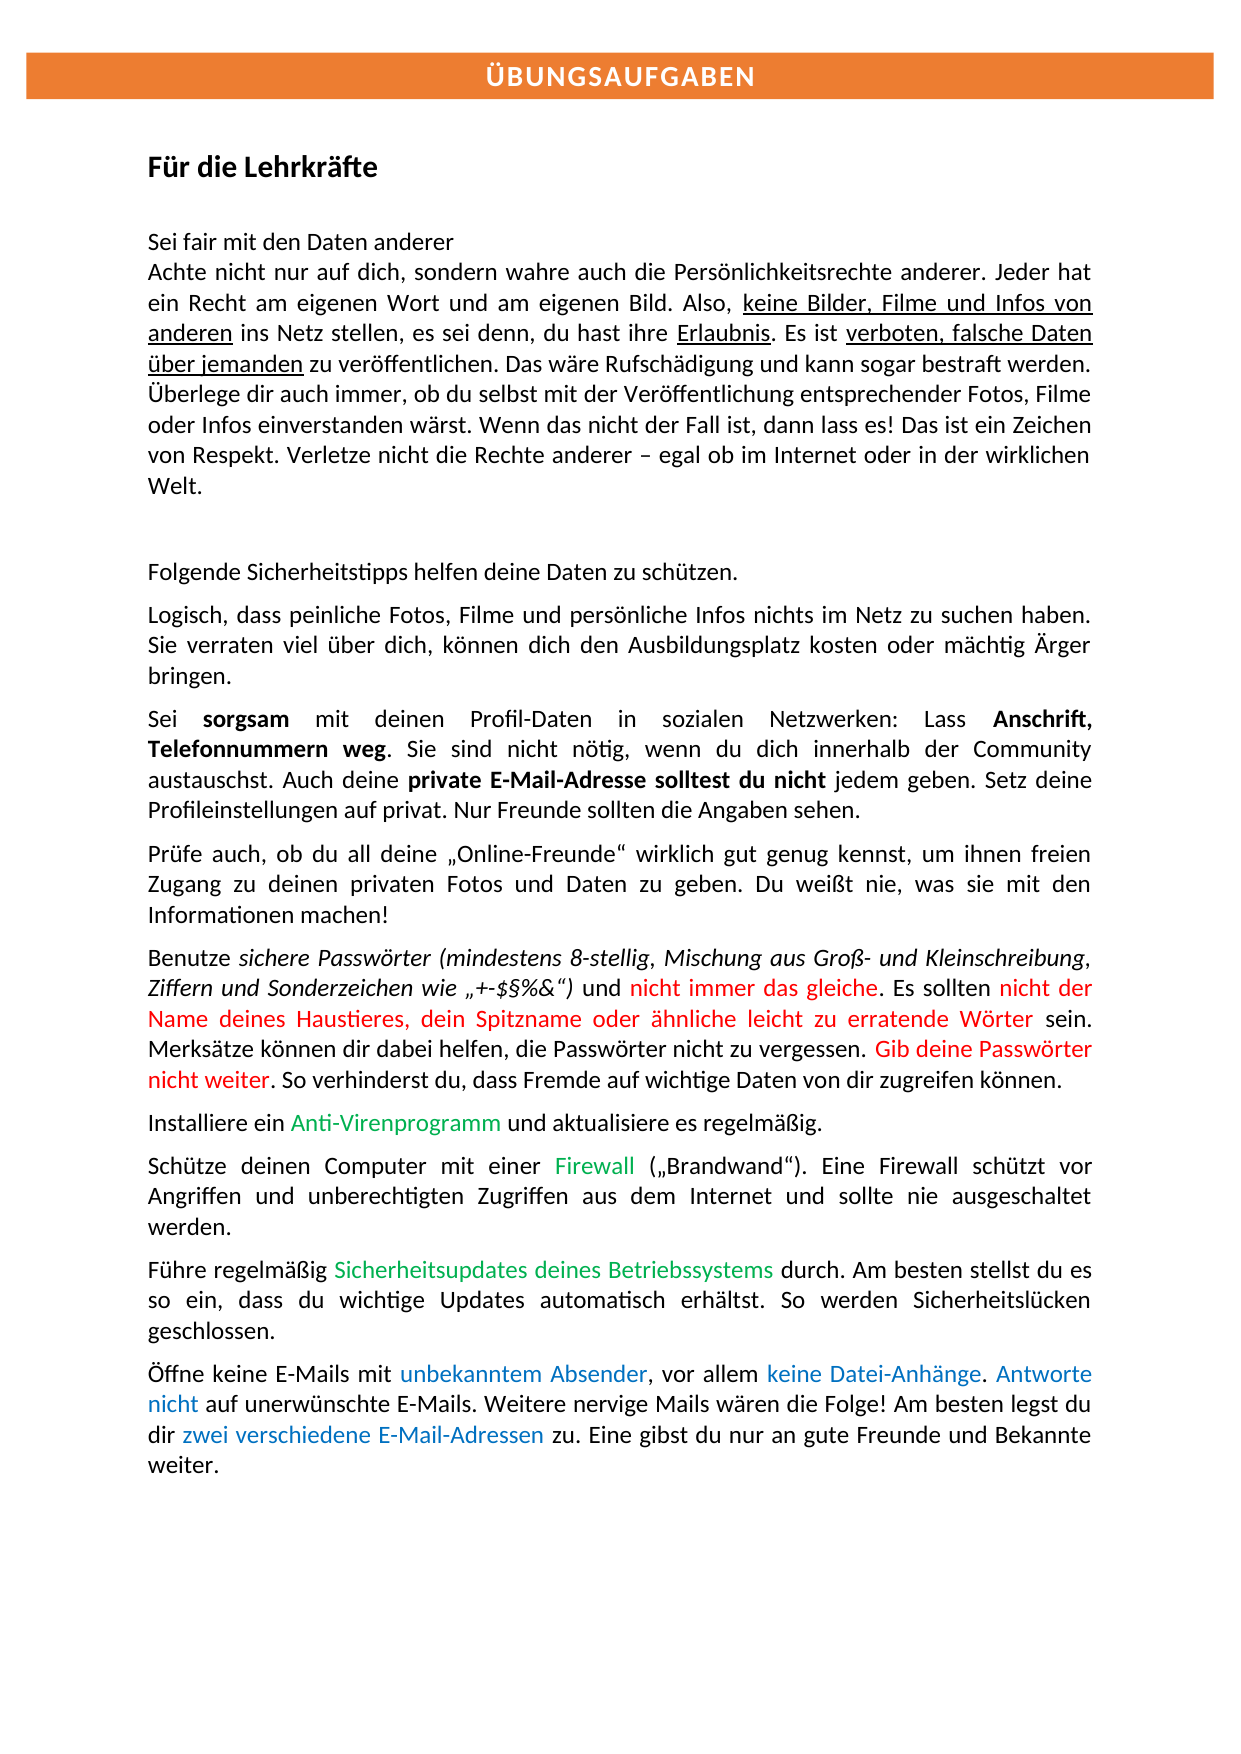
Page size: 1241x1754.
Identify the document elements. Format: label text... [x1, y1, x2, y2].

text Installiere ein Anti-Virenprogramm und aktualisiere es regelmäßig. [148, 1107, 1093, 1137]
text Benutze sichere Passwörter (mindestens 8-stellig, Mischung aus Groß- und Kleinschreibung, Ziffern und Sonderzeichen wie „+-$§%&“) und nicht immer das gleiche. Es sollten nicht der Name deines Haustieres, dein Spitzname oder ähnliche leicht zu erratende Wörter sein. Merksätze können dir dabei helfen, die Passwörter nicht zu vergessen. Gib deine Passwörter nicht weiter. So verhinderst du, dass Fremde auf wichtige Daten von dir zugreifen können. [148, 942, 1093, 1094]
text Prüfe auch, ob du all deine „Online-Freunde“ wirklich gut genug kennst, um ihnen freien Zugang zu deinen privaten Fotos und Daten zu geben. Du weißt nie, was sie mit den Informationen machen! [148, 838, 1093, 929]
text Sei sorgsam mit deinen Profil-Daten in sozialen Netzwerken: Lass Anschrift, Telefonnummern weg. Sie sind nicht nötig, wenn du dich innerhalb der Community austauschst. Auch deine private E-Mail-Adresse solltest du nicht jedem geben. Setz deine Profileinstellungen auf privat. Nur Freunde sollten die Angaben sehen. [148, 703, 1093, 825]
text Logisch, dass peinliche Fotos, Filme und persönliche Infos nichts im Netz zu suchen haben. Sie verraten viel über dich, können dich den Ausbildungsplatz kosten oder mächtig Ärger bringen. [148, 599, 1093, 691]
text Folgende Sicherheitstipps helfen deine Daten zu schützen. [148, 556, 1093, 587]
text Sei fair mit den Daten anderer [148, 226, 1093, 256]
text Führe regelmäßig Sicherheitsupdates deines Betriebssystems durch. Am besten stellst du es so ein, dass du wichtige Updates automatisch erhältst. So werden Sicherheitslücken geschlossen. [148, 1254, 1093, 1346]
text Für die Lehrkräfte [148, 148, 1093, 186]
text Öffne keine E-Mails mit unbekanntem Absender, vor allem keine Datei-Anhänge. Antworte nicht auf unerwünschte E-Mails. Weitere nervige Mails wären die Folge! Am besten legst du dir zwei verschiedene E-Mail-Adressen zu. Eine gibst du nur an gute Freunde und Bekannte weiter. [148, 1358, 1093, 1480]
text Achte nicht nur auf dich, sondern wahre auch die Persönlichkeitsrechte anderer. Jeder hat ein Recht am eigenen Wort und am eigenen Bild. Also, keine Bilder, Filme und Infos von anderen ins Netz stellen, es sei denn, du hast ihre Erlaubnis. Es ist verboten, falsche Daten über jemanden zu veröffentlichen. Das wäre Rufschädigung und kann sogar bestraft werden. Überlege dir auch immer, ob du selbst mit der Veröffentlichung entsprechender Fotos, Filme oder Infos einverstanden wärst. Wenn das nicht der Fall ist, dann lass es! Das ist ein Zeichen von Respekt. Verletze nicht die Rechte anderer – egal ob im Internet oder in der wirklichen Welt. [148, 256, 1093, 501]
text Schütze deinen Computer mit einer Firewall („Brandwand“). Eine Firewall schützt vor Angriffen und unberechtigten Zugriffen aus dem Internet und sollte nie ausgeschaltet werden. [148, 1150, 1093, 1241]
